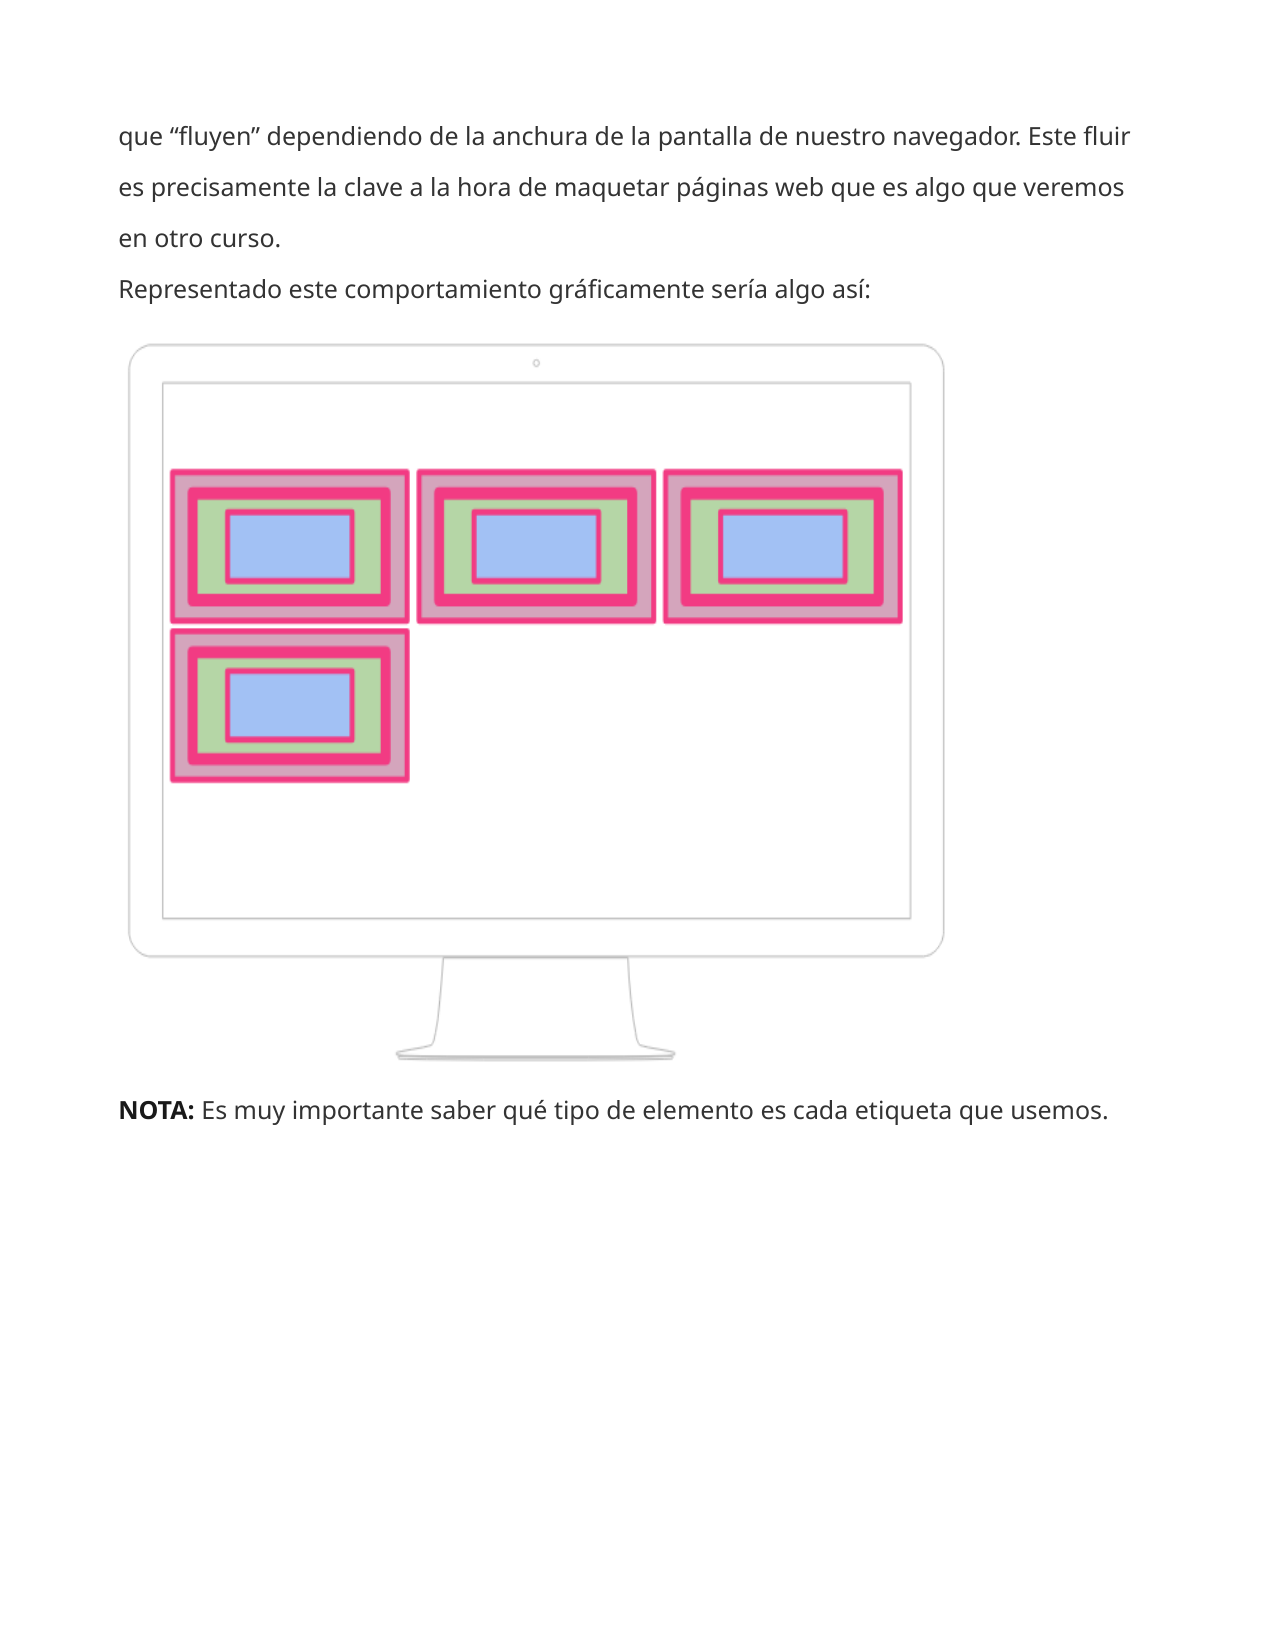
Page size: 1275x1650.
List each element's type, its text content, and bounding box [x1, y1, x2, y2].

text que “fluyen” dependiendo de la anchura de la pantalla de nuestro navegador. Este fluir es precisamente la clave a la hora de maquetar páginas web que es algo que veremos en otro curso. [118, 118, 1157, 254]
text NOTA: Es muy importante saber qué tipo de elemento es cada etiqueta que usemos. [118, 1093, 1157, 1127]
picture [118, 322, 965, 1079]
text Representado este comportamiento gráficamente sería algo así: [118, 271, 1157, 305]
